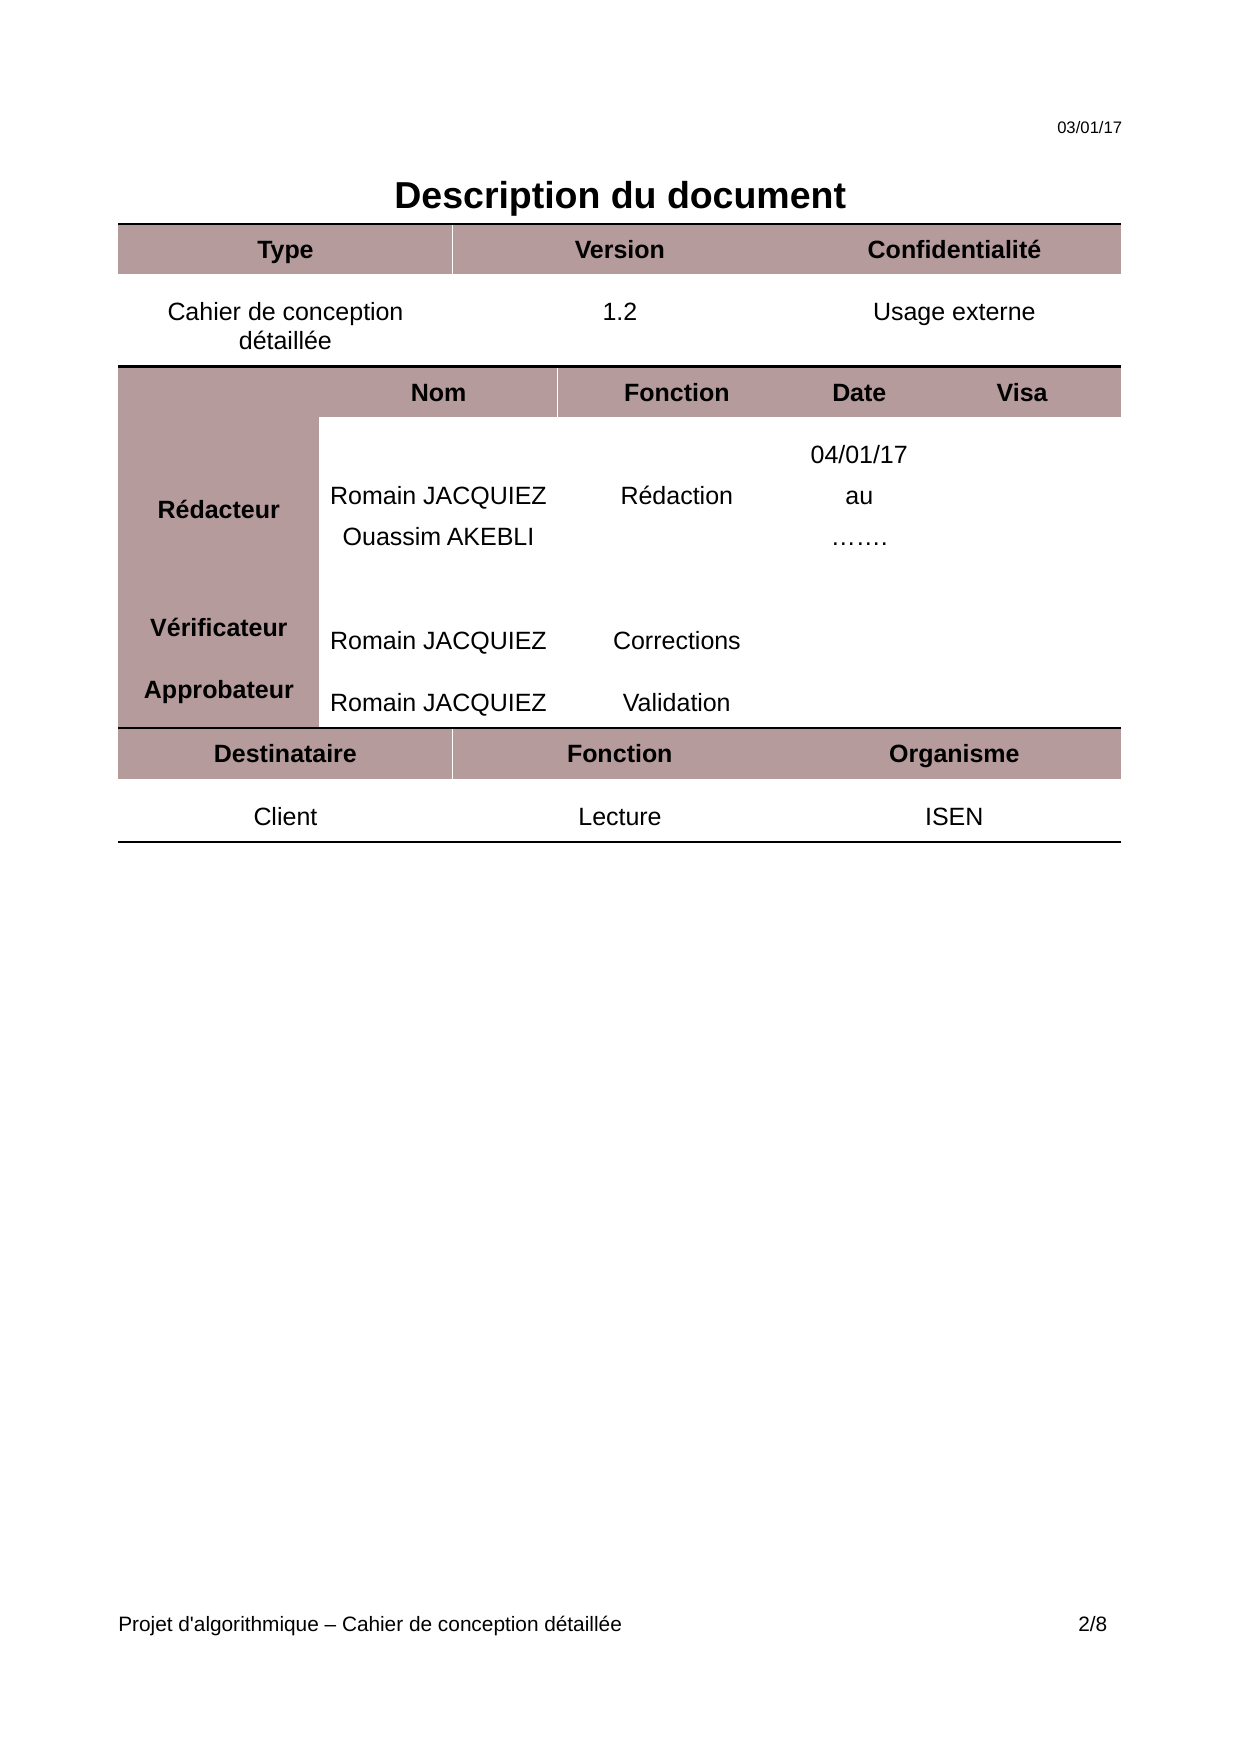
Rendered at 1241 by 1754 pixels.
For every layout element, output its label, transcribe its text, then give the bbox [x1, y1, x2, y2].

table_cell Romain JACQUIEZ [319, 665, 557, 727]
table_cell [922, 417, 1121, 603]
table_cell Client [118, 779, 452, 841]
table_cell Validation [558, 665, 796, 727]
table_cell Visa [922, 368, 1121, 417]
table_cell Destinataire [118, 729, 452, 779]
text Description du document [118, 173, 1122, 216]
table_cell Date [796, 368, 922, 417]
table_cell Approbateur [118, 665, 319, 727]
table_cell Nom [319, 368, 557, 417]
table_cell Fonction [558, 368, 796, 417]
table_cell Cahier de conception détaillée [118, 275, 452, 365]
table_cell 04/01/17 au ……. [796, 417, 922, 603]
table_cell Usage externe [787, 275, 1121, 365]
table_cell Romain JACQUIEZ [319, 603, 557, 665]
table_cell Rédaction [558, 417, 796, 603]
table_cell Corrections [558, 603, 796, 665]
table_cell Vérificateur [118, 603, 319, 665]
table_cell [922, 665, 1121, 727]
table_cell Lecture [453, 779, 787, 841]
table_header Version [453, 225, 787, 274]
table_cell Organisme [787, 729, 1121, 779]
table_cell Fonction [453, 729, 787, 779]
table_cell [922, 603, 1121, 665]
table_cell ISEN [787, 779, 1121, 841]
table_cell Romain JACQUIEZ Ouassim AKEBLI [319, 417, 557, 603]
table_cell [796, 603, 922, 665]
table_header Confidentialité [787, 225, 1121, 274]
table_cell Rédacteur [118, 417, 319, 603]
table_cell [796, 665, 922, 727]
table_cell [118, 368, 319, 417]
table_header Type [118, 225, 452, 274]
table_cell 1.2 [453, 275, 787, 365]
